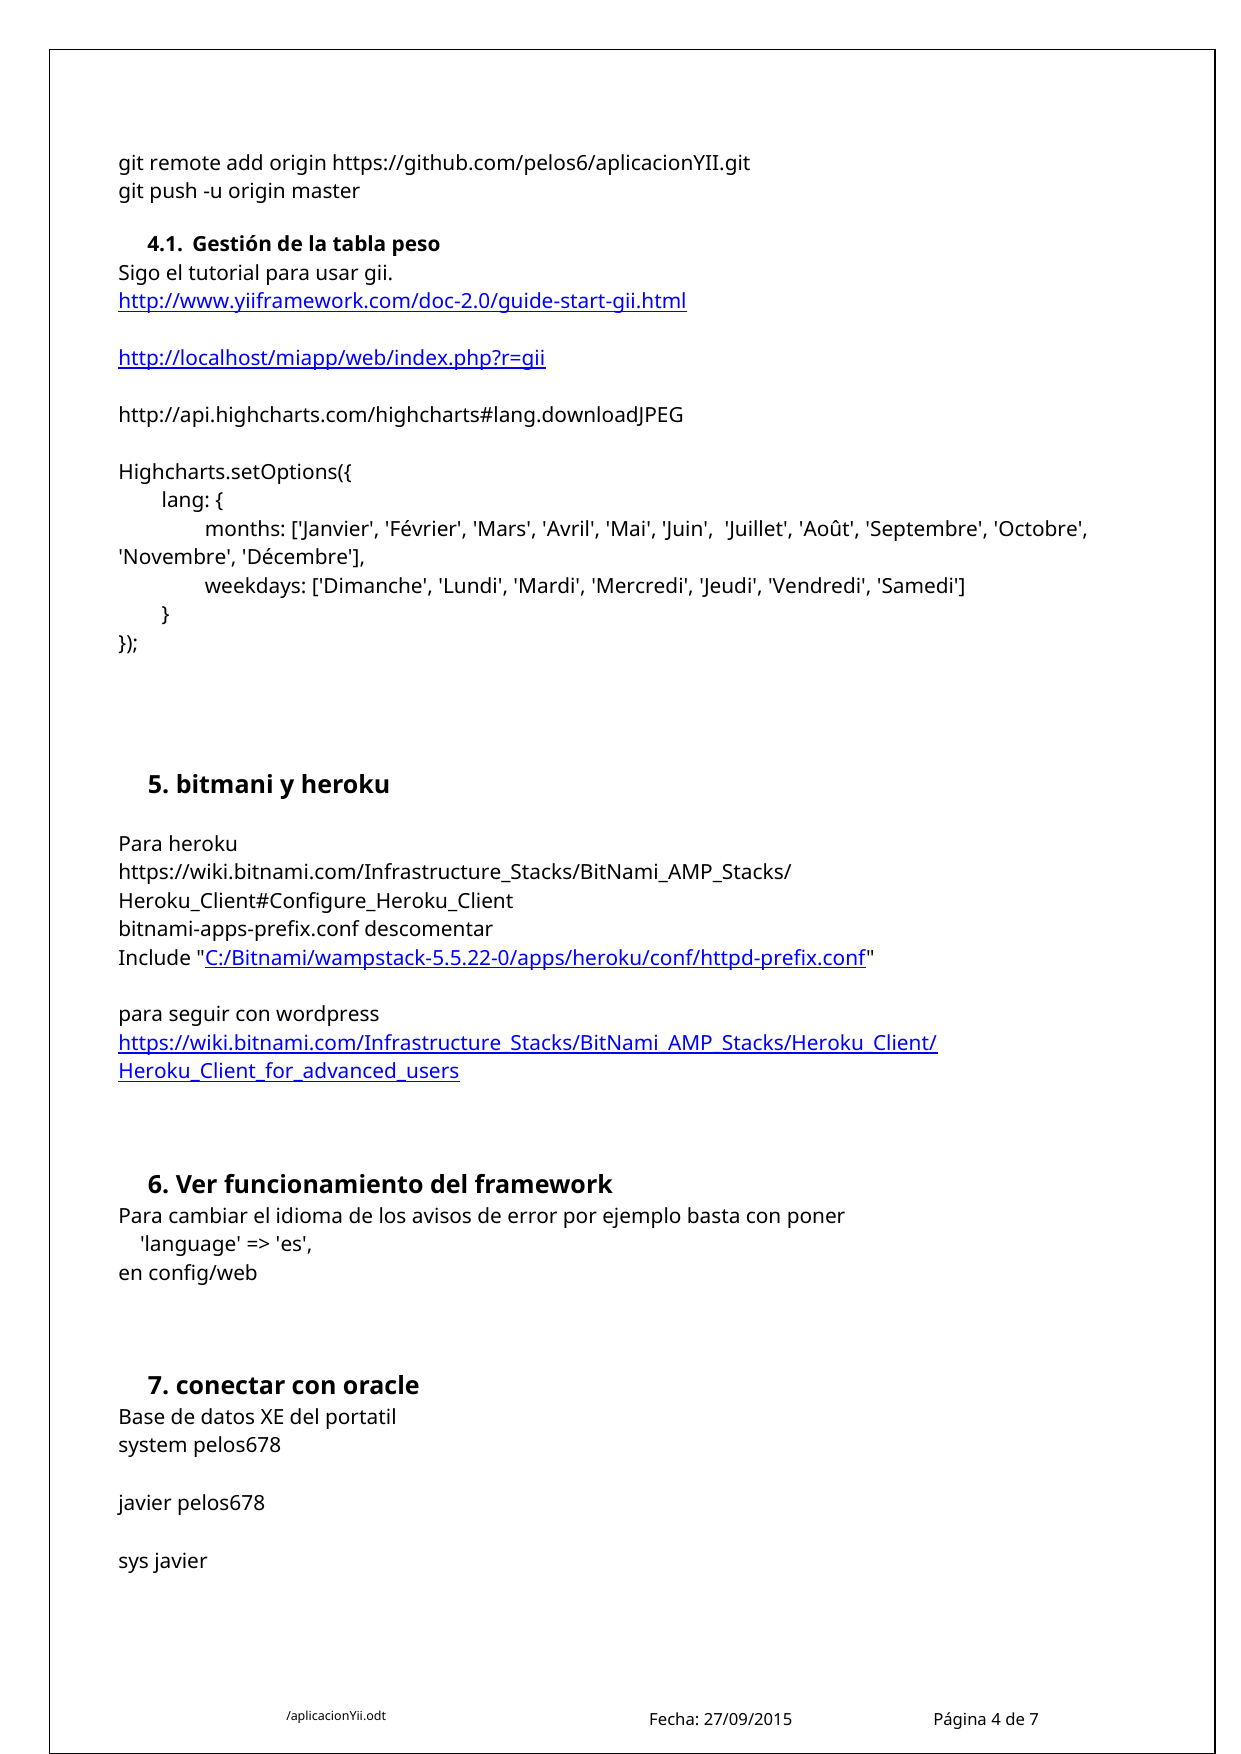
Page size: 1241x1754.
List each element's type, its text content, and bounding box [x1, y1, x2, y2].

subtitle bitmani y heroku [118, 766, 1146, 801]
text }); [118, 628, 1146, 656]
text Base de datos XE del portatil [118, 1402, 1146, 1431]
text Para cambiar el idioma de los avisos de error por ejemplo basta con poner [118, 1201, 1146, 1229]
text bitnami-apps-prefix.conf descomentar [118, 914, 1146, 943]
text Para heroku [118, 829, 1146, 857]
text Highcharts.setOptions({ [118, 457, 1146, 486]
text git push -u origin master [118, 176, 1146, 204]
text https://wiki.bitnami.com/Infrastructure_Stacks/BitNami_AMP_Stacks/Heroku_Client#Configure_Heroku_Client [118, 857, 1146, 914]
text para seguir con wordpress [118, 999, 1146, 1028]
text Include "C:/Bitnami/wampstack-5.5.22-0/apps/heroku/conf/httpd-prefix.conf" [118, 943, 1146, 971]
subtitle conectar con oracle [118, 1368, 1146, 1402]
text http://www.yiiframework.com/doc-2.0/guide-start-gii.html [118, 286, 1146, 315]
text } [118, 599, 1146, 628]
text lang: { [118, 486, 1146, 514]
text system pelos678 [118, 1431, 1146, 1459]
text weekdays: ['Dimanche', 'Lundi', 'Mardi', 'Mercredi', 'Jeudi', 'Vendredi', 'Samedi'] [118, 571, 1146, 599]
text http://api.highcharts.com/highcharts#lang.downloadJPEG [118, 400, 1146, 429]
text sys javier [118, 1546, 1146, 1575]
text Sigo el tutorial para usar gii. [118, 258, 1146, 286]
text months: ['Janvier', 'Février', 'Mars', 'Avril', 'Mai', 'Juin', 'Juillet', 'Août', 'Septembre', 'Octobre', 'Novembre', 'Décembre'], [118, 514, 1146, 571]
text git remote add origin https://github.com/pelos6/aplicacionYII.git [118, 148, 1146, 176]
text en config/web [118, 1258, 1146, 1286]
text https://wiki.bitnami.com/Infrastructure_Stacks/BitNami_AMP_Stacks/Heroku_Client/Heroku_Client_for_advanced_users [118, 1028, 1146, 1085]
subtitle Gestión de la tabla peso [117, 229, 1146, 258]
text http://localhost/miapp/web/index.php?r=gii [118, 343, 1146, 372]
text javier pelos678 [118, 1488, 1146, 1517]
text 'language' => 'es', [118, 1229, 1146, 1258]
subtitle Ver funcionamiento del framework [118, 1167, 1146, 1201]
